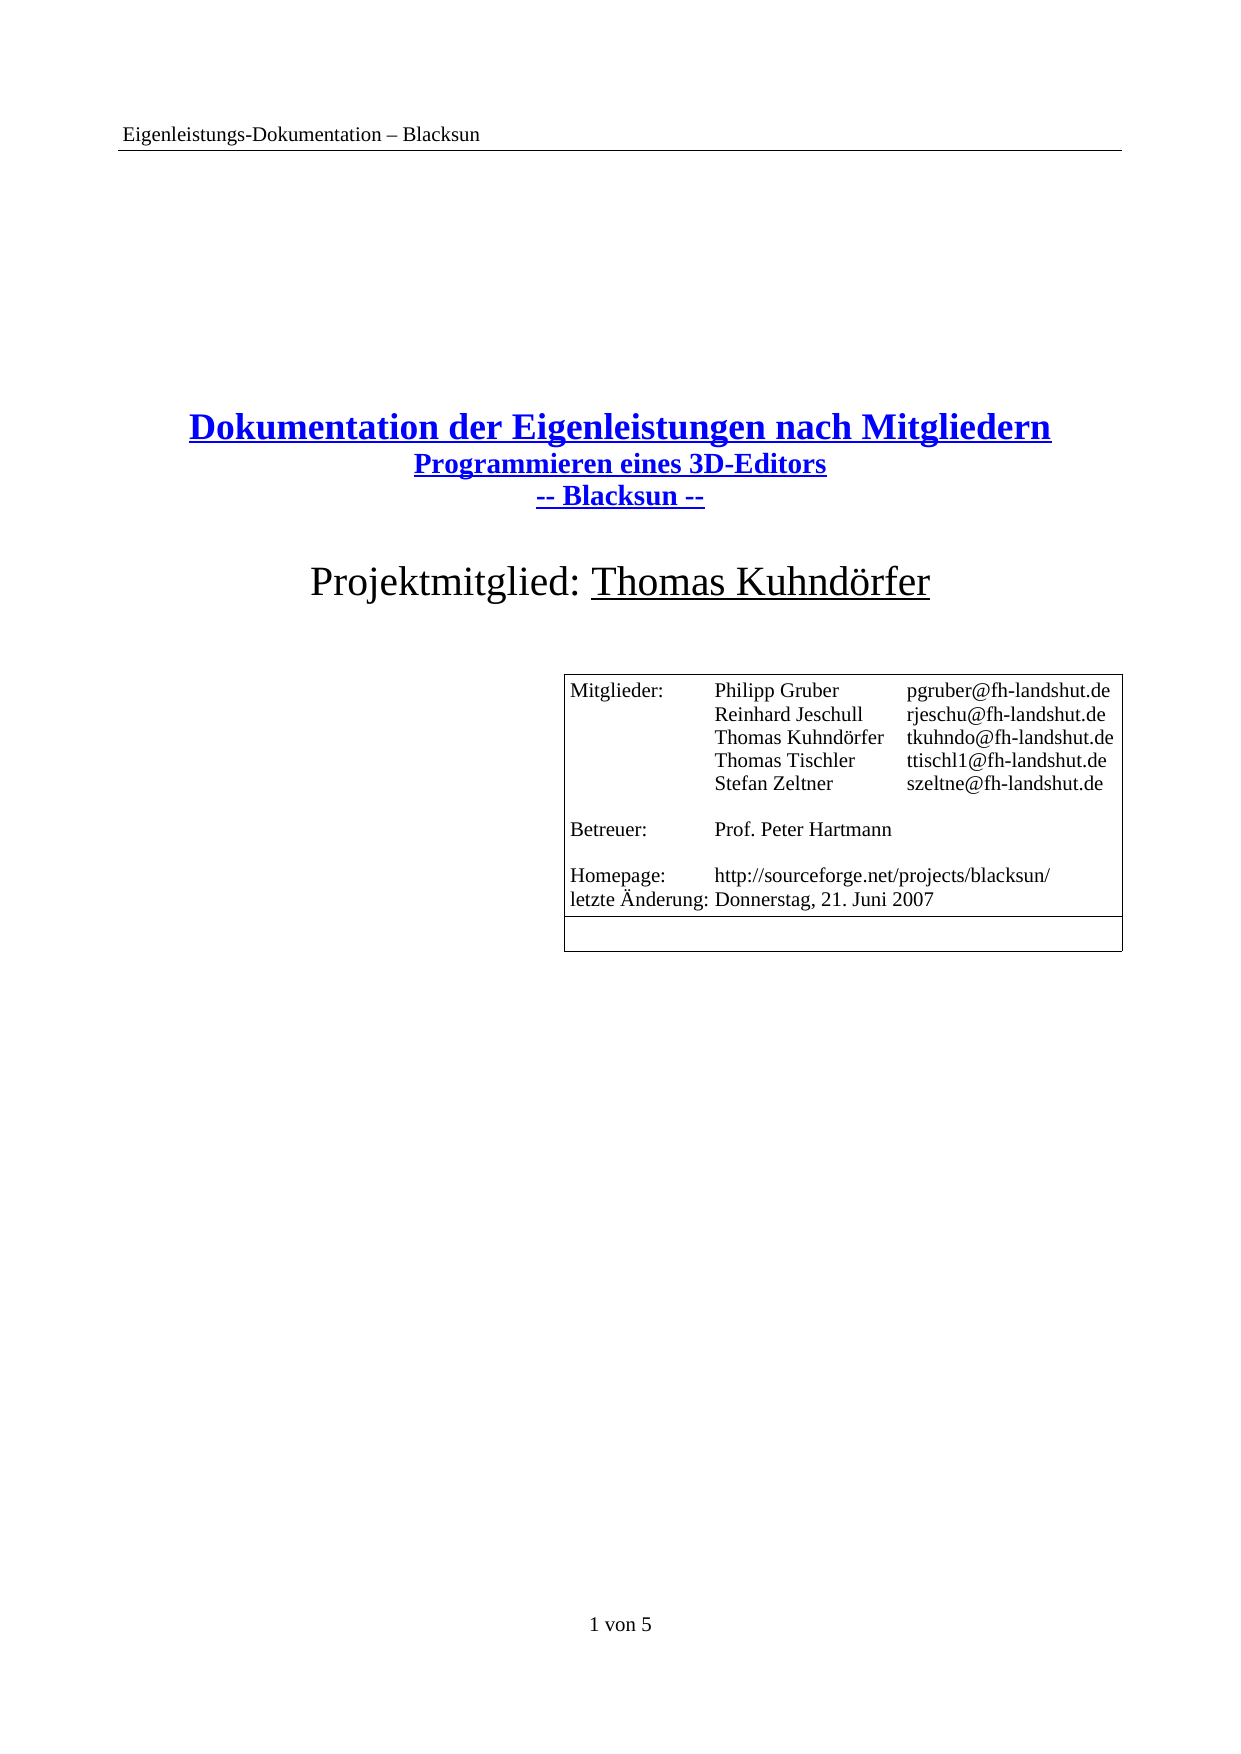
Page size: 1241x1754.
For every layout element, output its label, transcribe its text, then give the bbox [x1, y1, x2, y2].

table_header Mitglieder: Philipp Gruber pgruber@fh-landshut.de Reinhard Jeschull rjeschu@fh-landshut.de Thomas Kuhndörfer tkuhndo@fh-landshut.de Thomas Tischler ttischl1@fh-landshut.de Stefan Zeltner szeltne@fh-landshut.de Betreuer: Prof. Peter Hartmann Homepage: http://sourceforge.net/projects/blacksun/ letzte Änderung: Donnerstag, 21. Juni 2007 [565, 675, 1122, 916]
text Projektmitglied: Thomas Kuhndörfer [118, 558, 1122, 604]
text Dokumentation der Eigenleistungen nach Mitgliedern [118, 406, 1122, 447]
table_cell [565, 917, 1122, 951]
text -- Blacksun -- [118, 479, 1122, 512]
text Programmieren eines 3D-Editors [118, 447, 1122, 479]
